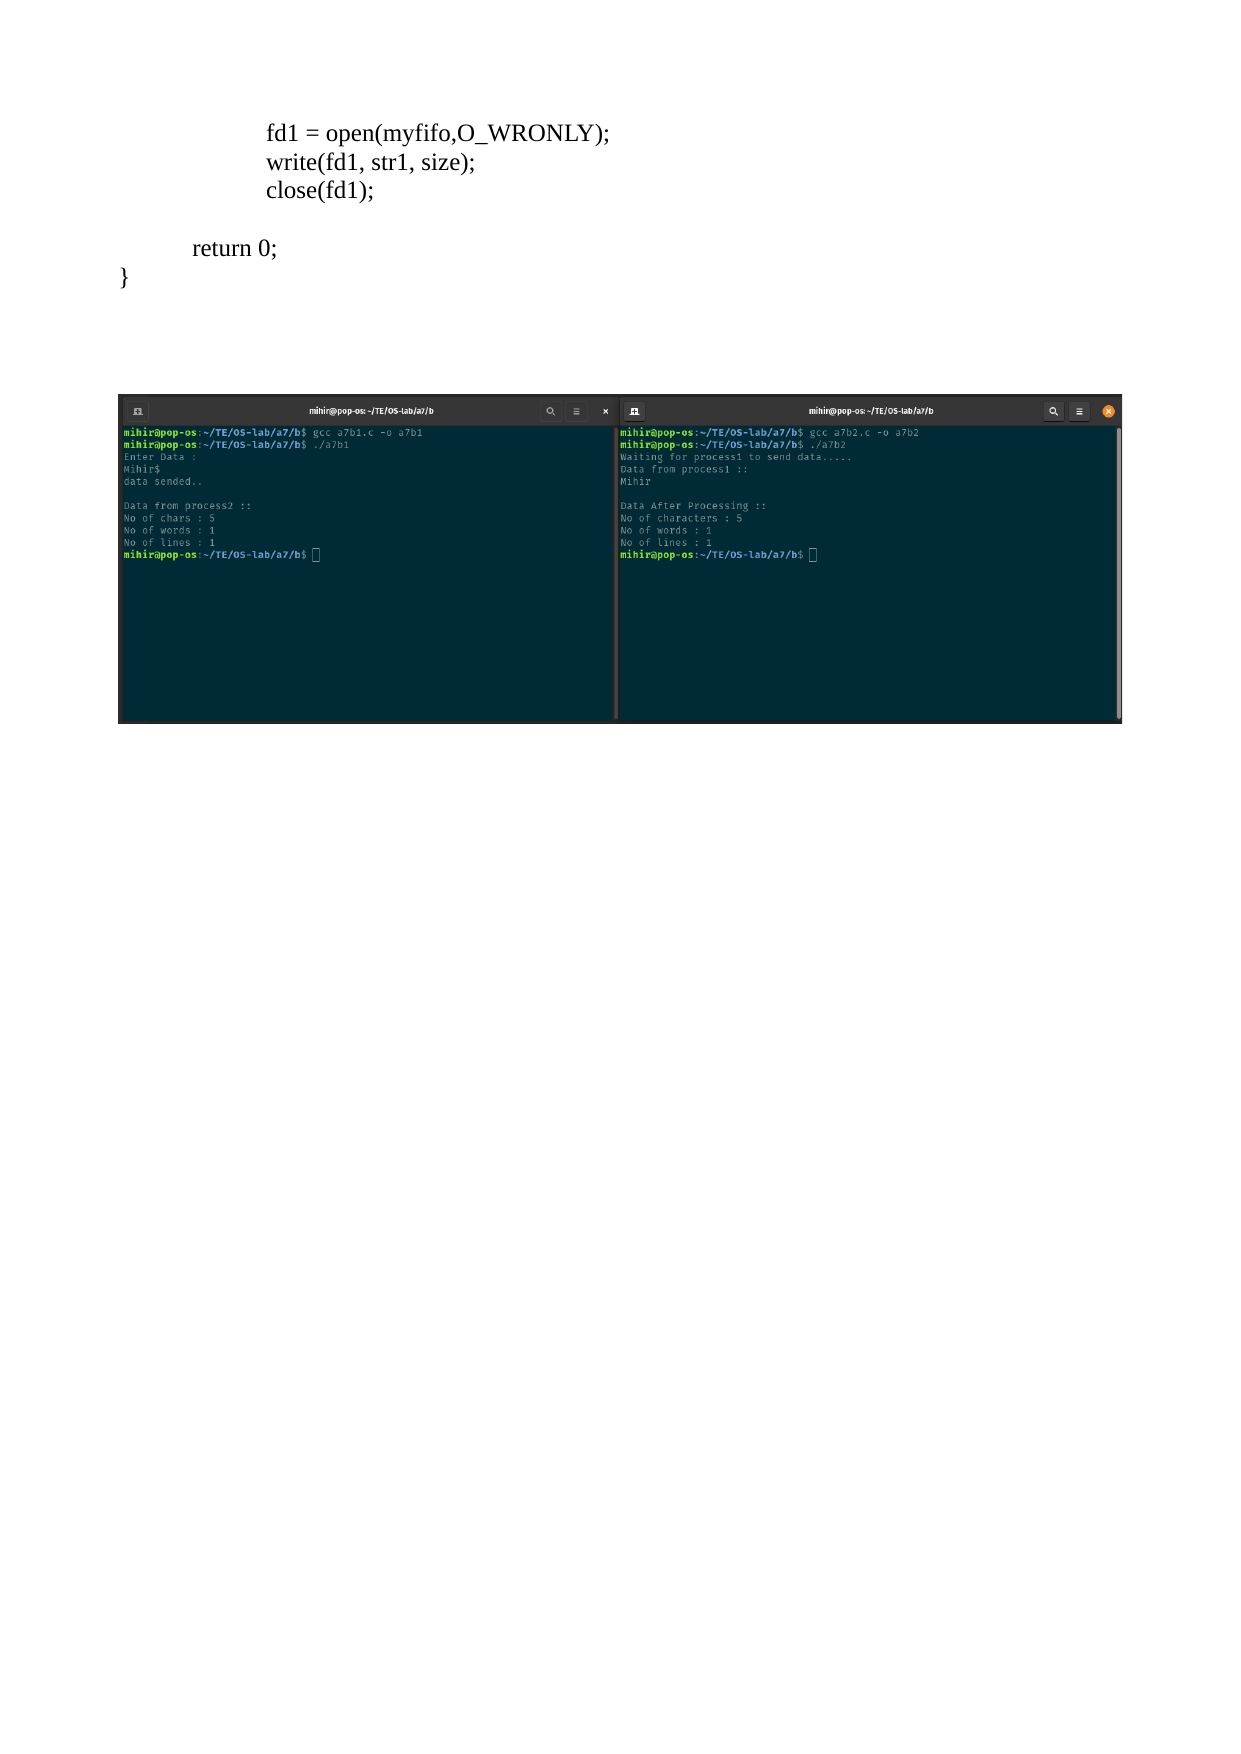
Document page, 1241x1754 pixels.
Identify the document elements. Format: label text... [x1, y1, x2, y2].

picture [118, 394, 1123, 724]
text close(fd1); [118, 176, 1122, 204]
text } [118, 262, 1122, 291]
text fd1 = open(myfifo,O_WRONLY); [118, 118, 1122, 147]
text return 0; [118, 233, 1122, 262]
text write(fd1, str1, size); [118, 147, 1122, 176]
